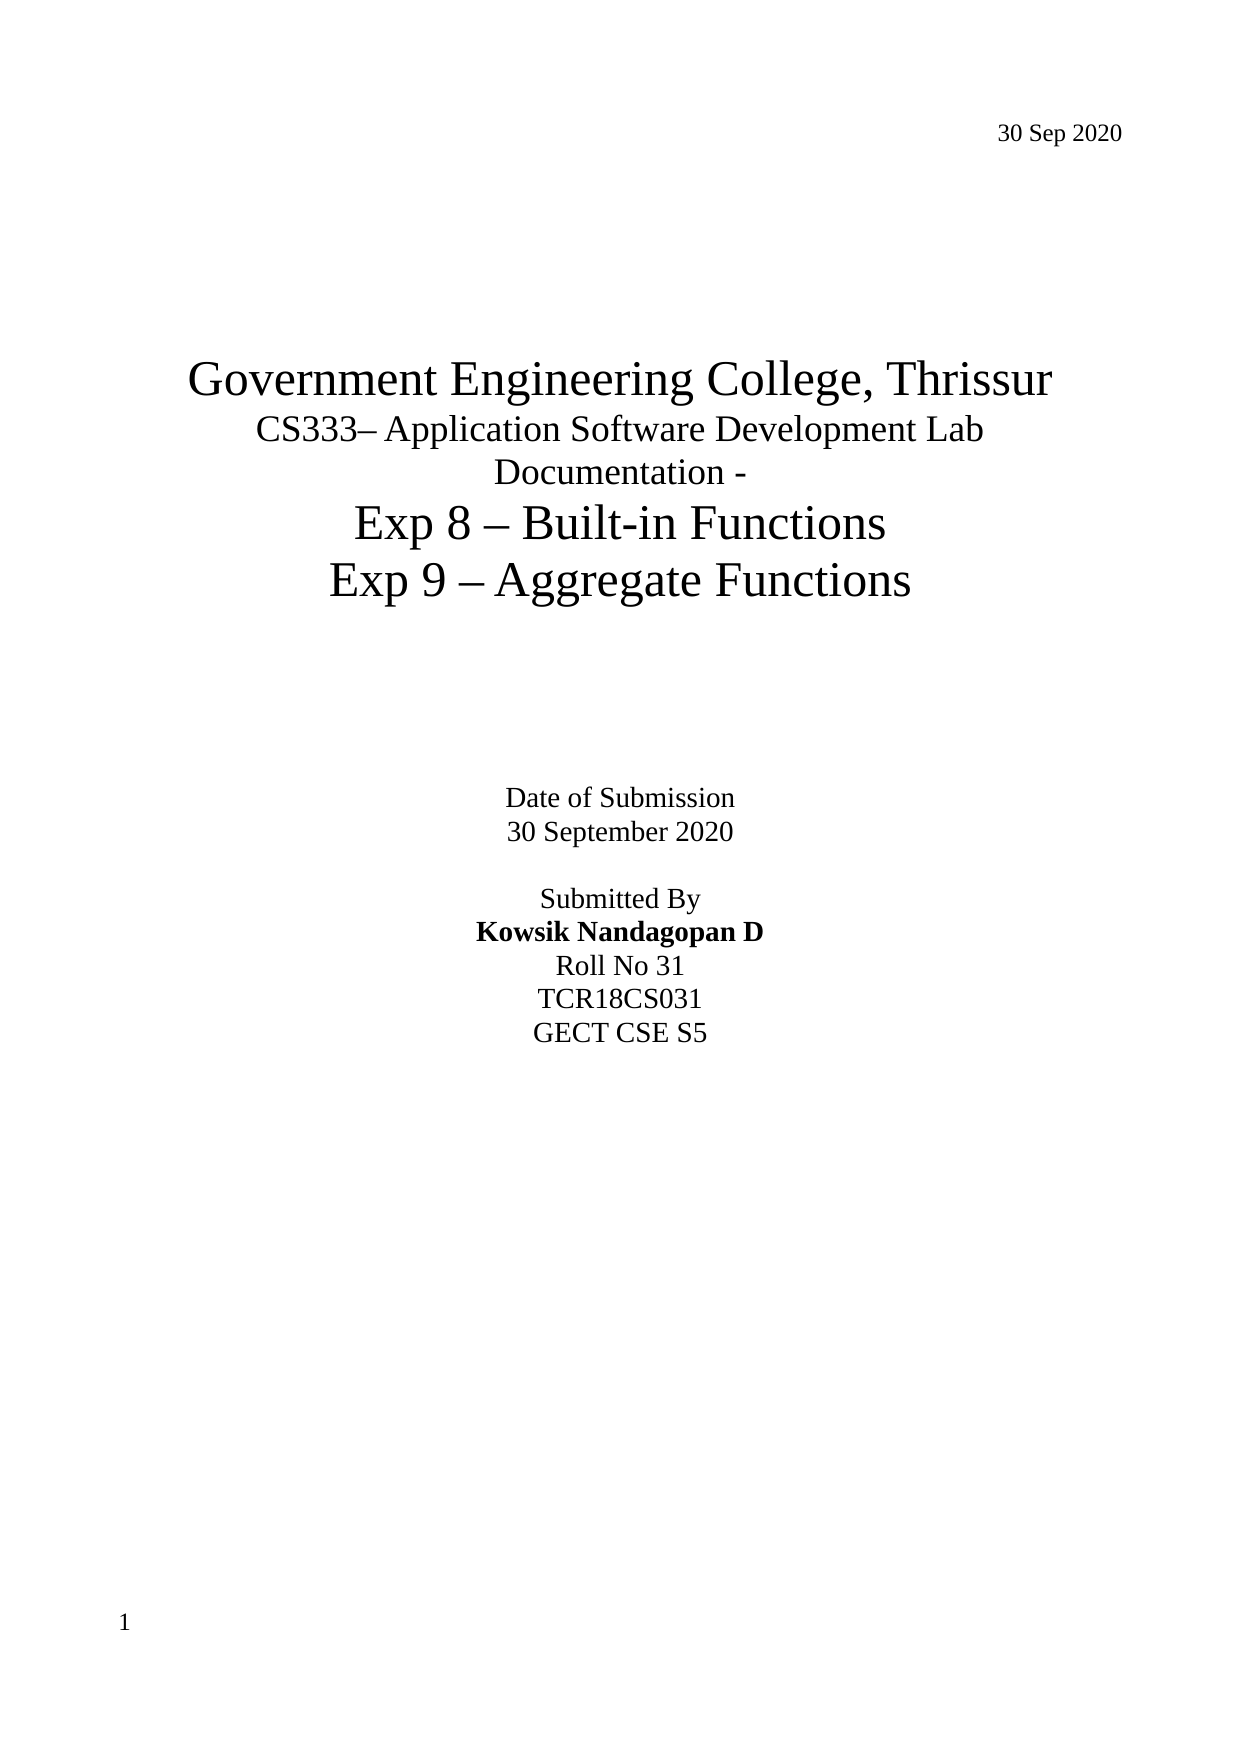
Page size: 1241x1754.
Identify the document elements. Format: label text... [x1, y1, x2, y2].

text TCR18CS031 [118, 981, 1122, 1015]
text Roll No 31 [118, 948, 1122, 981]
text Submitted By [118, 881, 1122, 914]
text GECT CSE S5 [118, 1015, 1122, 1048]
text Date of Submission [118, 780, 1122, 814]
text CS333– Application Software Development Lab [118, 406, 1122, 449]
text Exp 8 – Built-in Functions [118, 493, 1122, 550]
text Government Engineering College, Thrissur [118, 349, 1122, 406]
text Kowsik Nandagopan D [118, 914, 1122, 948]
text Exp 9 – Aggregate Functions [118, 550, 1122, 608]
text 30 September 2020 [118, 814, 1122, 847]
text Documentation - [118, 449, 1122, 493]
